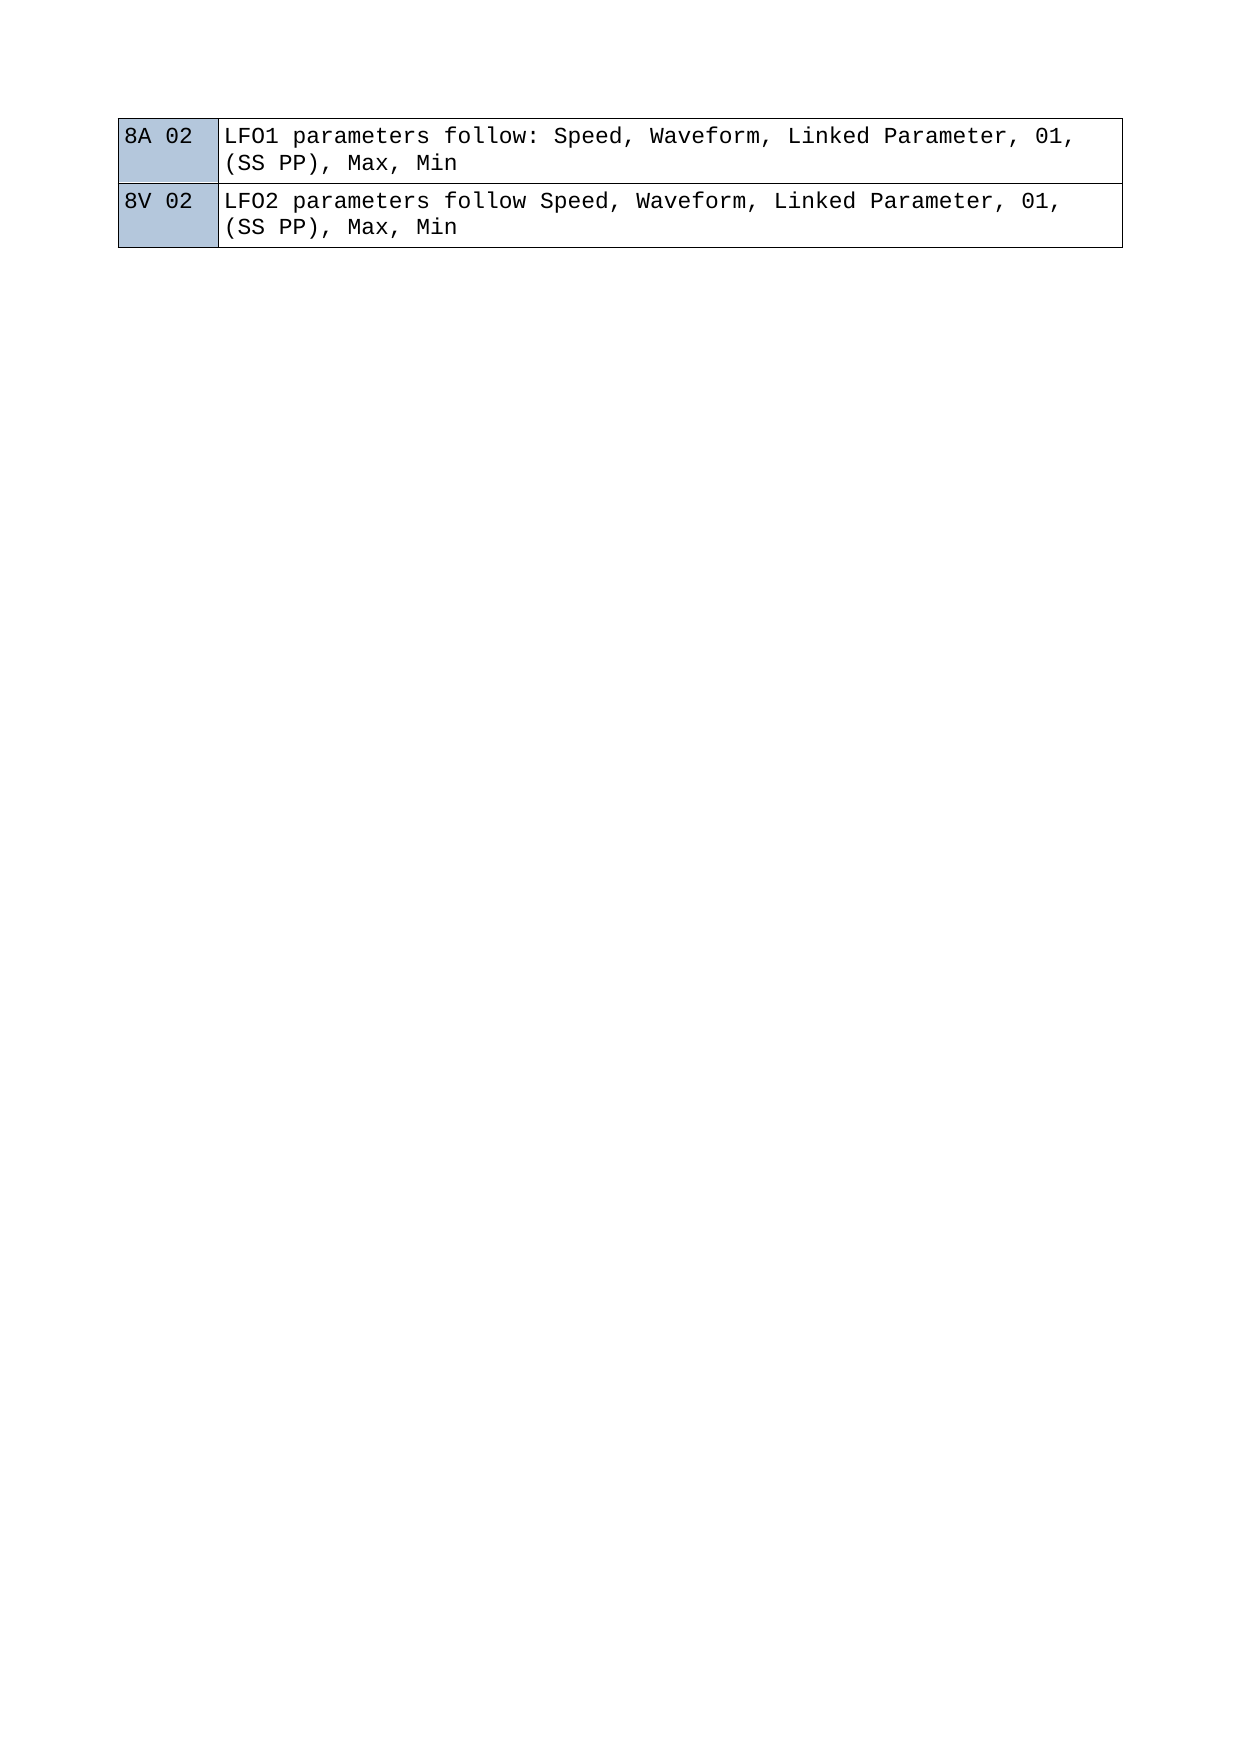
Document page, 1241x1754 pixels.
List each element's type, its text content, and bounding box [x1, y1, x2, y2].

table_cell 8V 02 [119, 184, 218, 247]
table_cell 8A 02 [119, 119, 218, 182]
table_cell LFO1 parameters follow: Speed, Waveform, Linked Parameter, 01, (SS PP), Max, Min [219, 119, 1122, 182]
table_cell LFO2 parameters follow Speed, Waveform, Linked Parameter, 01, (SS PP), Max, Min [219, 184, 1122, 247]
